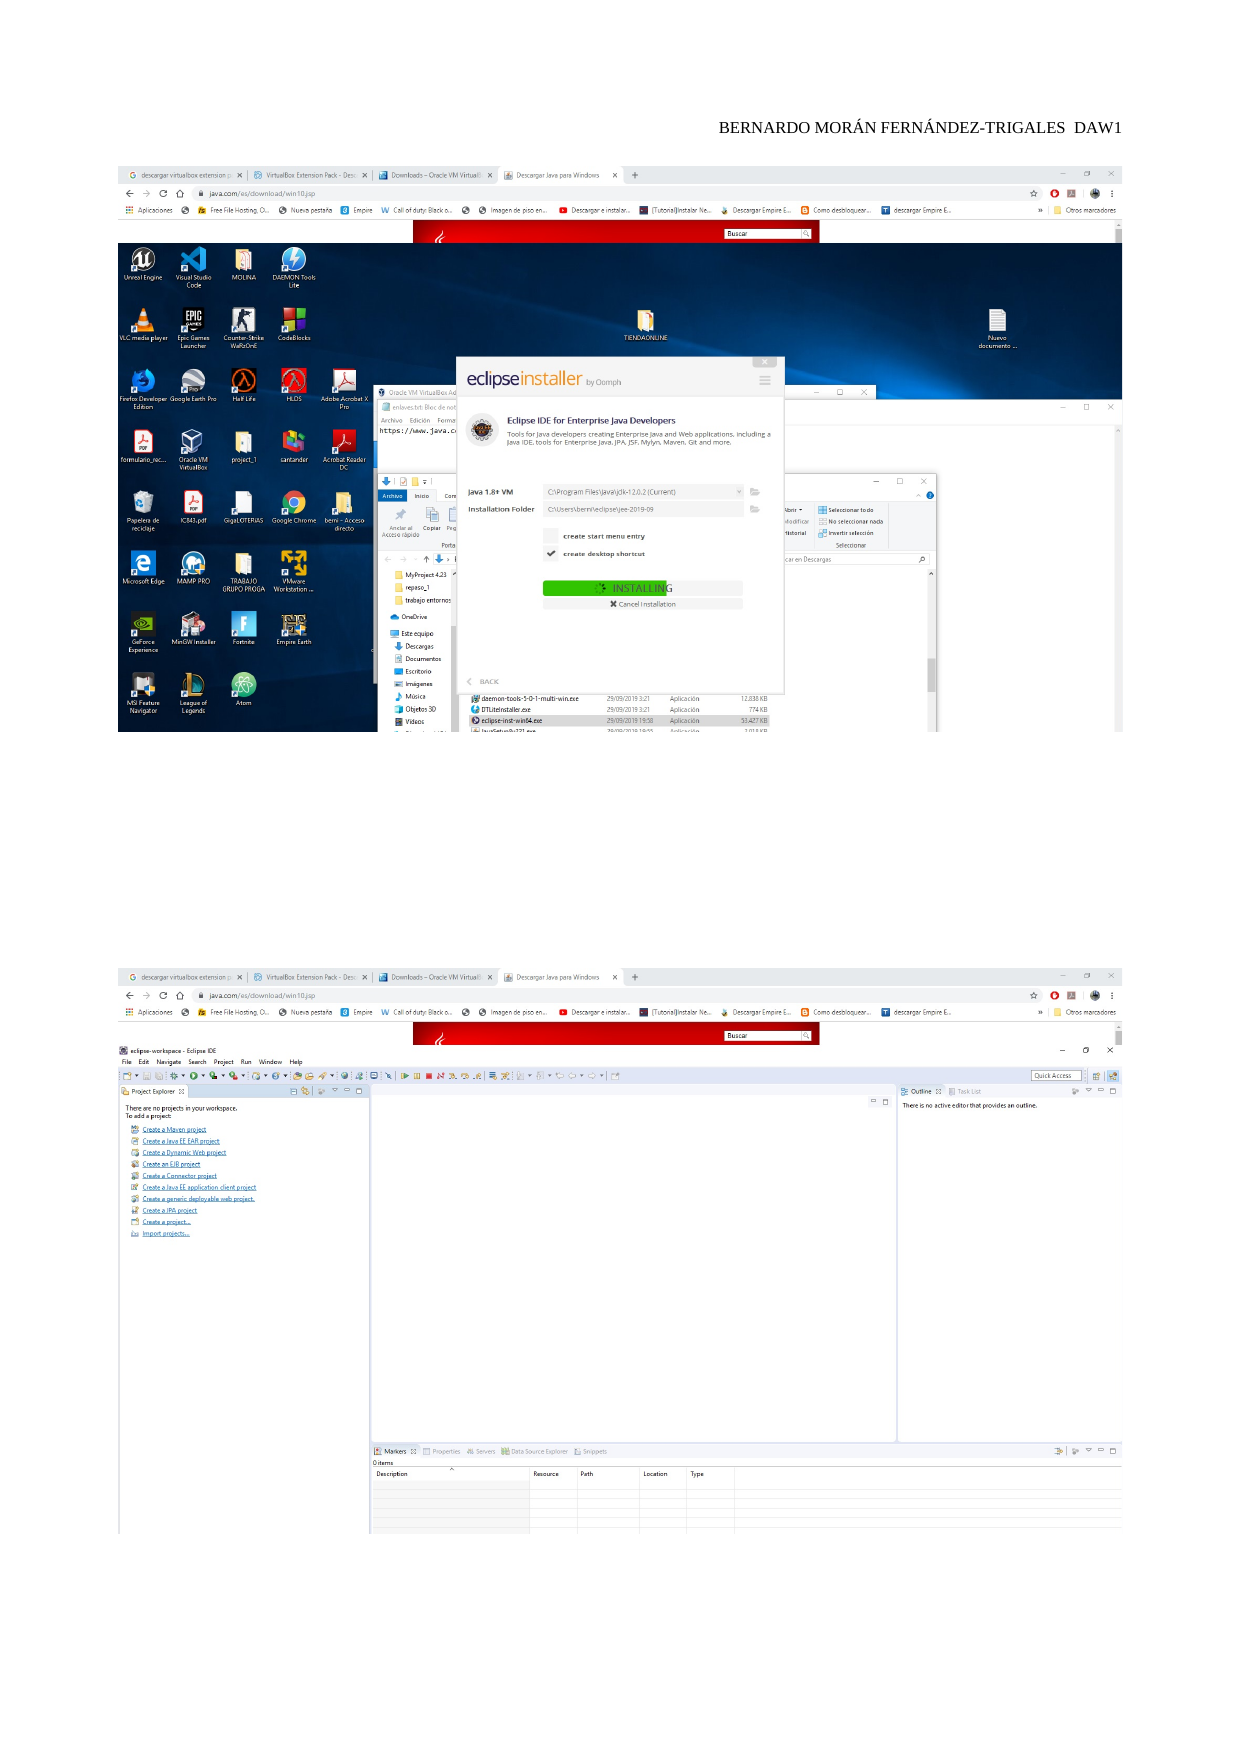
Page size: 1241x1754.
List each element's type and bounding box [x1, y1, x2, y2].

picture [118, 166, 1123, 732]
picture [118, 968, 1123, 1534]
